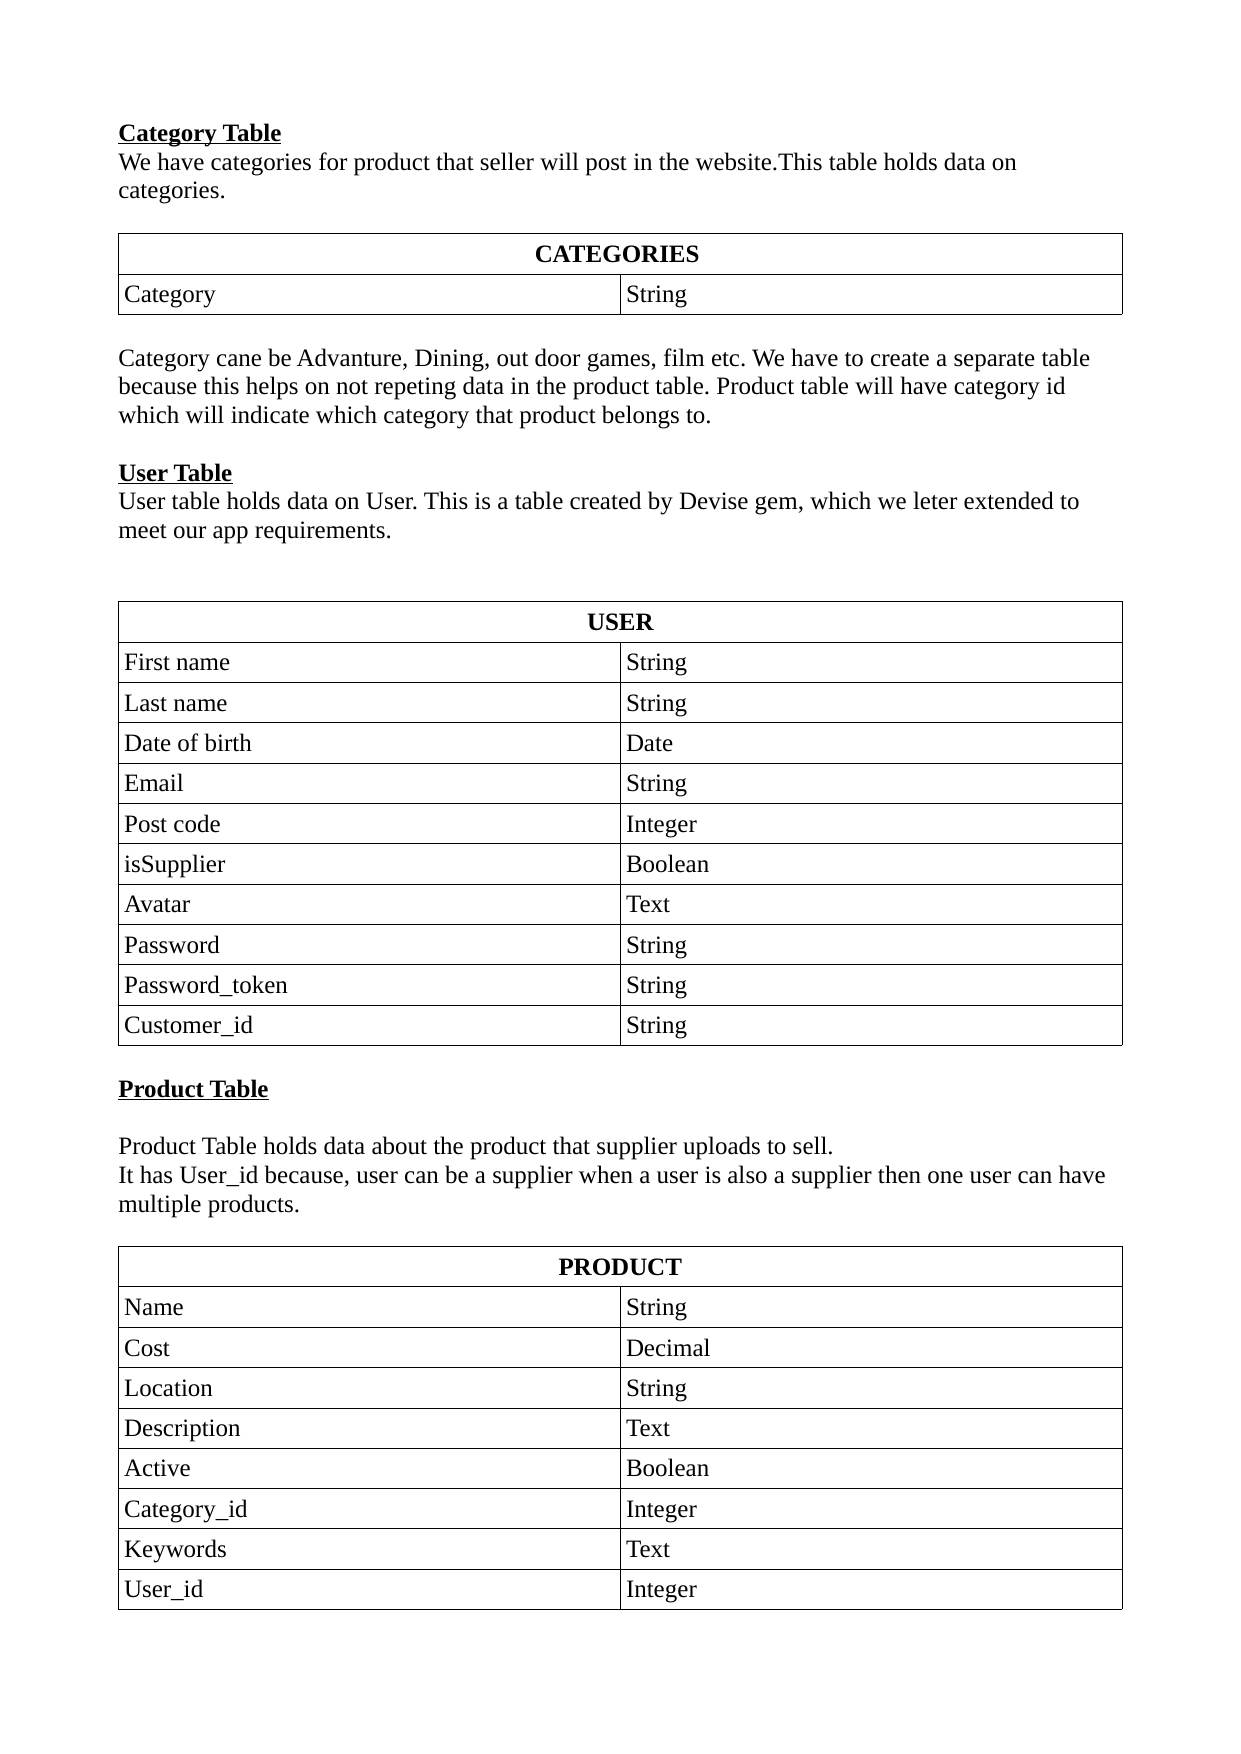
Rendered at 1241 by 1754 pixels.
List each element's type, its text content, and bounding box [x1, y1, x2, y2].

table_cell Last name [119, 683, 620, 722]
table_cell Cost [119, 1328, 620, 1367]
table_cell Avatar [119, 885, 620, 924]
table_cell Password [119, 925, 620, 964]
table_cell Post code [119, 804, 620, 843]
table_cell Customer_id [119, 1006, 620, 1045]
table_cell String [621, 764, 1122, 803]
text Category Table [118, 118, 1122, 147]
table_cell Integer [621, 804, 1122, 843]
table_cell Text [621, 1409, 1122, 1448]
table_cell String [621, 1368, 1122, 1407]
table_cell String [621, 925, 1122, 964]
table_cell Active [119, 1449, 620, 1488]
table_cell Category [119, 275, 620, 314]
table_cell String [621, 275, 1122, 314]
table_cell Boolean [621, 844, 1122, 883]
table_cell Password_token [119, 965, 620, 1004]
text User table holds data on User. This is a table created by Devise gem, which we leter extended to meet our app requirements. [118, 486, 1122, 544]
table_cell User_id [119, 1570, 620, 1609]
table_cell Name [119, 1287, 620, 1327]
text User Table [118, 458, 1122, 486]
table_cell Text [621, 1529, 1122, 1569]
text Product Table holds data about the product that supplier uploads to sell. [118, 1131, 1122, 1160]
text Category cane be Advanture, Dining, out door games, film etc. We have to create a separate table because this helps on not repeting data in the product table. Product table will have category id which will indicate which category that product belongs to. [118, 343, 1122, 429]
text We have categories for product that seller will post in the website.This table holds data on categories. [118, 147, 1122, 204]
table_cell String [621, 1287, 1122, 1327]
table_cell Category_id [119, 1489, 620, 1528]
table_cell String [621, 683, 1122, 722]
text Product Table [118, 1074, 1122, 1102]
table_cell Decimal [621, 1328, 1122, 1367]
table_cell isSupplier [119, 844, 620, 883]
text It has User_id because, user can be a supplier when a user is also a supplier then one user can have multiple products. [118, 1160, 1122, 1217]
table_cell Email [119, 764, 620, 803]
table_cell Keywords [119, 1529, 620, 1569]
table_cell First name [119, 643, 620, 682]
table_cell Text [621, 885, 1122, 924]
table_cell Integer [621, 1489, 1122, 1528]
table_cell Boolean [621, 1449, 1122, 1488]
table_header CATEGORIES [119, 234, 1122, 273]
table_cell Integer [621, 1570, 1122, 1609]
table_cell String [621, 965, 1122, 1004]
table_cell Description [119, 1409, 620, 1448]
table_header USER [119, 602, 1122, 642]
table_header PRODUCT [119, 1247, 1122, 1286]
table_cell String [621, 643, 1122, 682]
table_cell String [621, 1006, 1122, 1045]
table_cell Date [621, 723, 1122, 763]
table_cell Location [119, 1368, 620, 1407]
table_cell Date of birth [119, 723, 620, 763]
